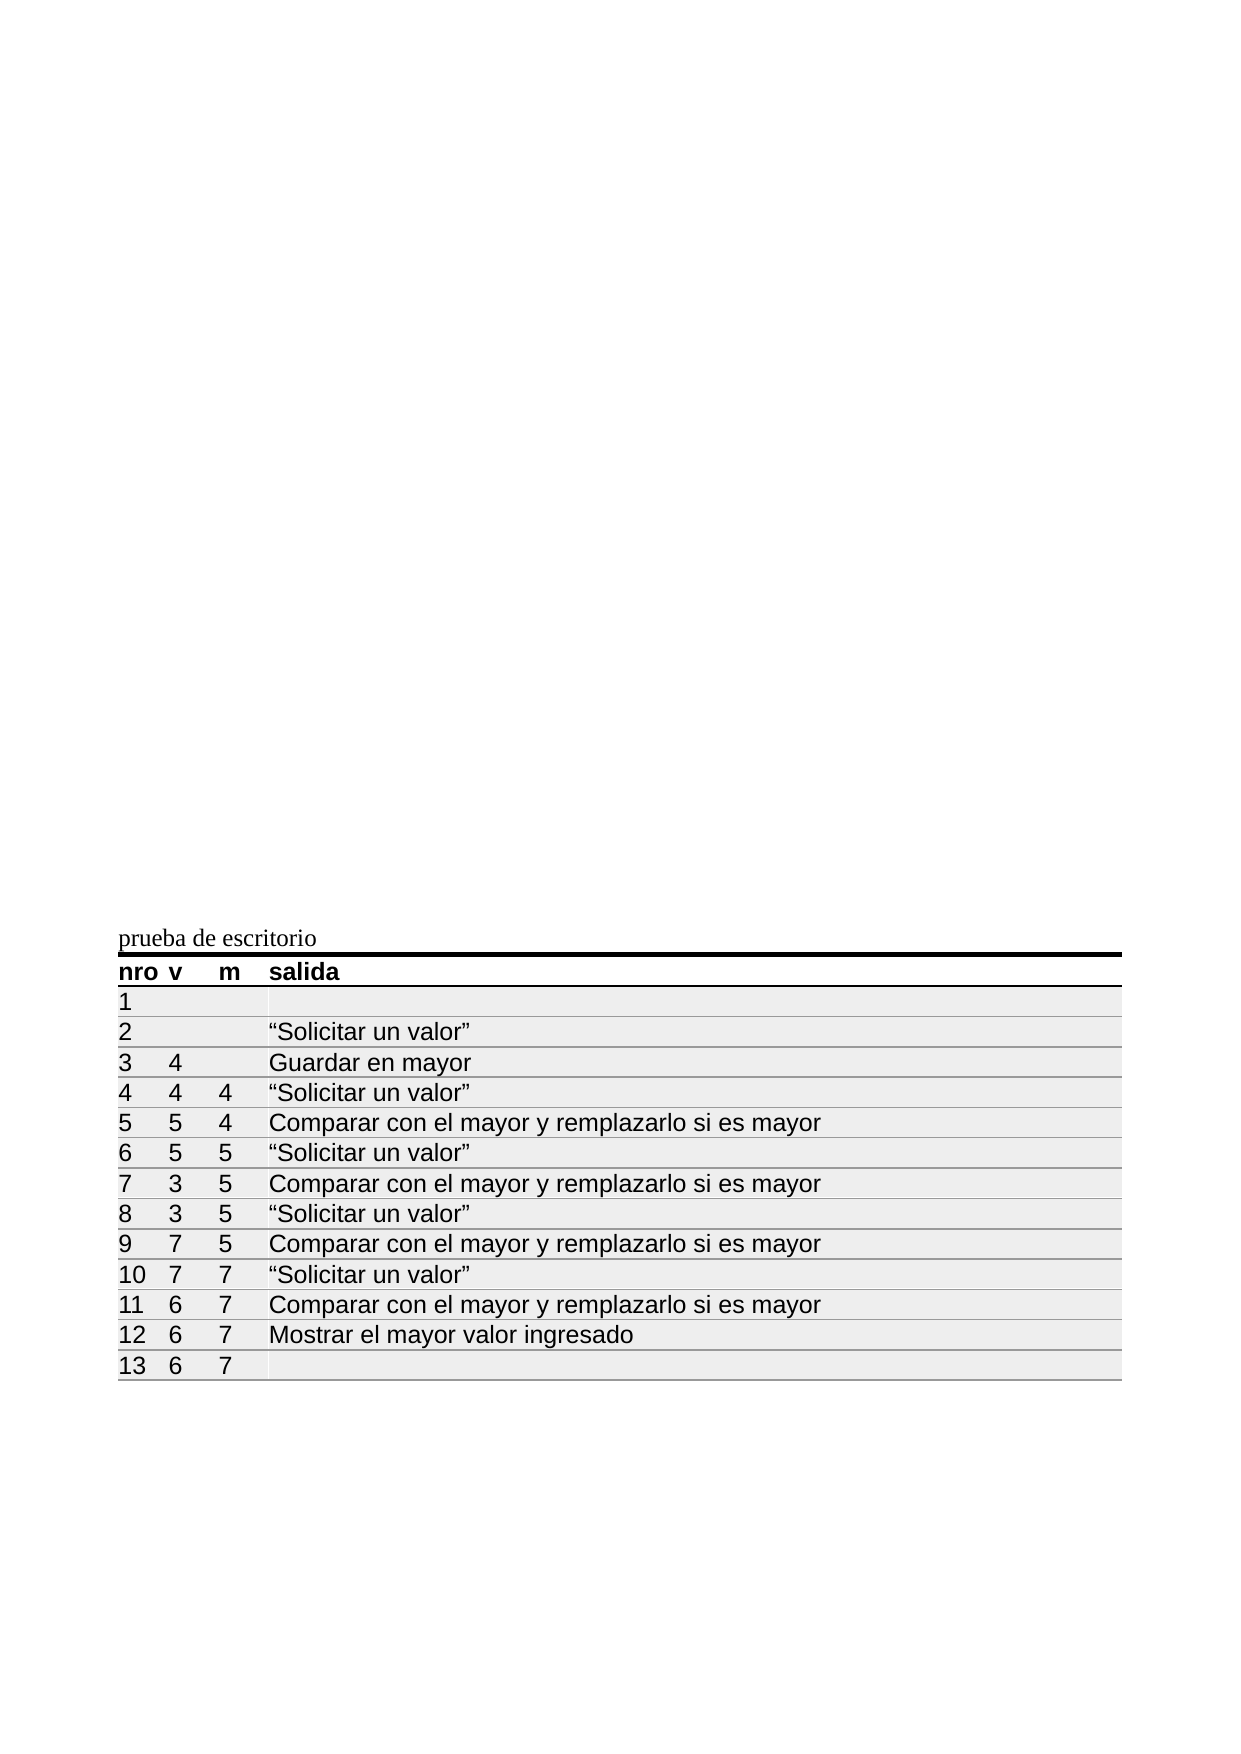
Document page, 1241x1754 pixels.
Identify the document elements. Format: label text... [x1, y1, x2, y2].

table_cell 7 [218, 1351, 268, 1379]
table_cell 1 [118, 987, 168, 1016]
table_header salida [269, 957, 1122, 985]
table_cell 7 [168, 1260, 218, 1288]
table_cell “Solicitar un valor” [269, 1078, 1122, 1107]
table_cell “Solicitar un valor” [269, 1017, 1122, 1046]
table_header v [168, 957, 218, 985]
table_cell 4 [218, 1108, 268, 1137]
table_cell 13 [118, 1351, 168, 1379]
table_cell Comparar con el mayor y remplazarlo si es mayor [269, 1169, 1122, 1197]
table_cell Comparar con el mayor y remplazarlo si es mayor [269, 1290, 1122, 1319]
table_cell 5 [218, 1199, 268, 1228]
table_cell 12 [118, 1320, 168, 1349]
table_cell [269, 1351, 1122, 1379]
table_cell 5 [168, 1138, 218, 1167]
table_cell 5 [168, 1108, 218, 1137]
table_cell 3 [118, 1048, 168, 1076]
table_cell 5 [218, 1169, 268, 1197]
table_cell 6 [168, 1290, 218, 1319]
table_cell 5 [118, 1108, 168, 1137]
table_cell 4 [168, 1078, 218, 1107]
table_cell 7 [218, 1260, 268, 1288]
table_cell Mostrar el mayor valor ingresado [269, 1320, 1122, 1349]
table_cell 4 [218, 1078, 268, 1107]
table_cell 7 [118, 1169, 168, 1197]
table_cell Comparar con el mayor y remplazarlo si es mayor [269, 1108, 1122, 1137]
table_cell Guardar en mayor [269, 1048, 1122, 1076]
table_cell [218, 1048, 268, 1076]
table_cell 11 [118, 1290, 168, 1319]
table_cell 8 [118, 1199, 168, 1228]
table_header m [218, 957, 268, 985]
table_cell 7 [218, 1290, 268, 1319]
table_cell 6 [168, 1320, 218, 1349]
table_cell [218, 1017, 268, 1046]
table_cell Comparar con el mayor y remplazarlo si es mayor [269, 1230, 1122, 1258]
table_cell [218, 987, 268, 1016]
table_cell 4 [118, 1078, 168, 1107]
table_cell 3 [168, 1199, 218, 1228]
table_cell “Solicitar un valor” [269, 1199, 1122, 1228]
table_cell 7 [218, 1320, 268, 1349]
table_cell “Solicitar un valor” [269, 1260, 1122, 1288]
table_cell 5 [218, 1230, 268, 1258]
table_cell [168, 987, 218, 1016]
table_header nro [118, 957, 168, 985]
text prueba de escritorio [118, 923, 1122, 952]
table_cell 4 [168, 1048, 218, 1076]
table_cell 7 [168, 1230, 218, 1258]
table_cell 10 [118, 1260, 168, 1288]
table_cell “Solicitar un valor” [269, 1138, 1122, 1167]
table_cell 3 [168, 1169, 218, 1197]
table_cell 5 [218, 1138, 268, 1167]
table_cell 6 [118, 1138, 168, 1167]
table_cell 6 [168, 1351, 218, 1379]
table_cell 2 [118, 1017, 168, 1046]
table_cell [168, 1017, 218, 1046]
table_cell 9 [118, 1230, 168, 1258]
table_cell [269, 987, 1122, 1016]
